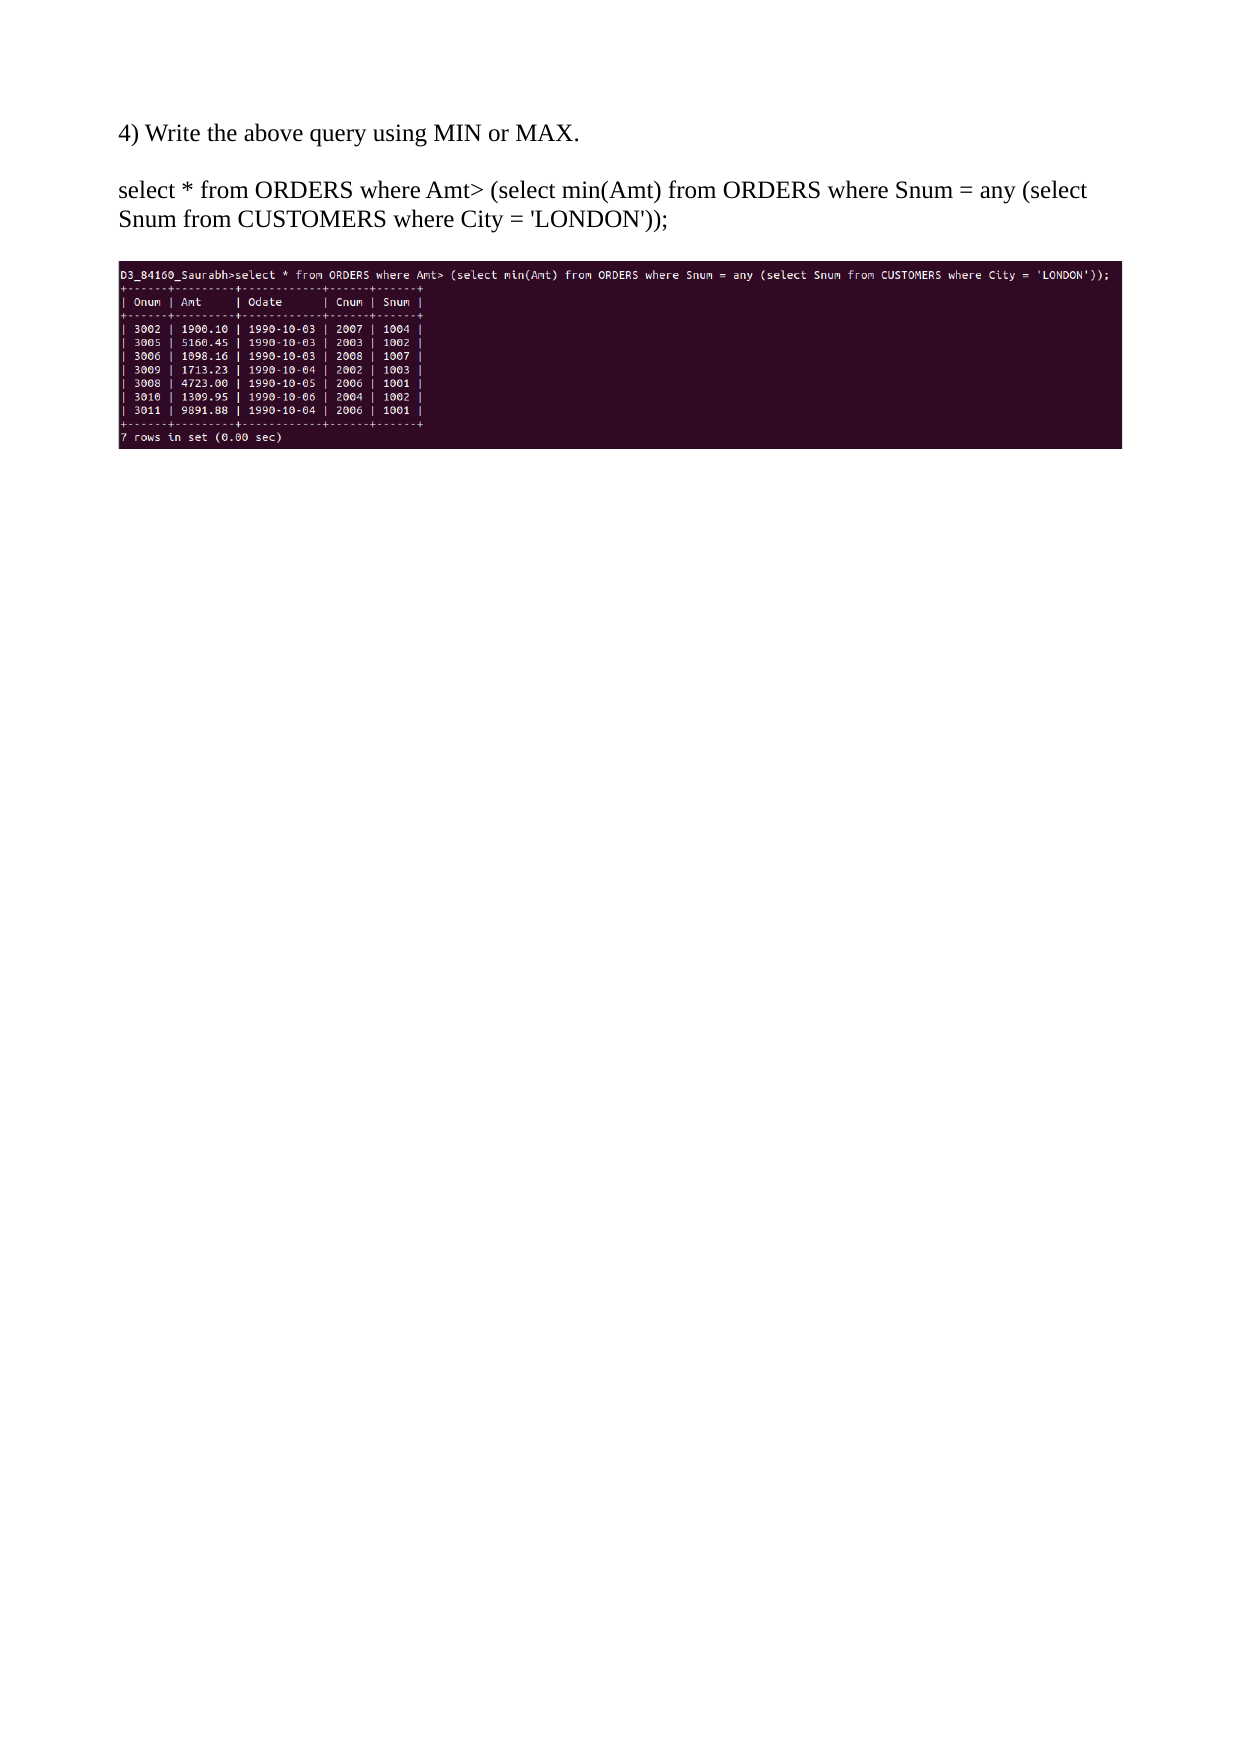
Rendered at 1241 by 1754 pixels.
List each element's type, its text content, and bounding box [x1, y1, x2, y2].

text select * from ORDERS where Amt> (select min(Amt) from ORDERS where Snum = any (select Snum from CUSTOMERS where City = 'LONDON')); [118, 176, 1122, 233]
picture [118, 261, 1123, 449]
text 4) Write the above query using MIN or MAX. [118, 118, 1122, 147]
